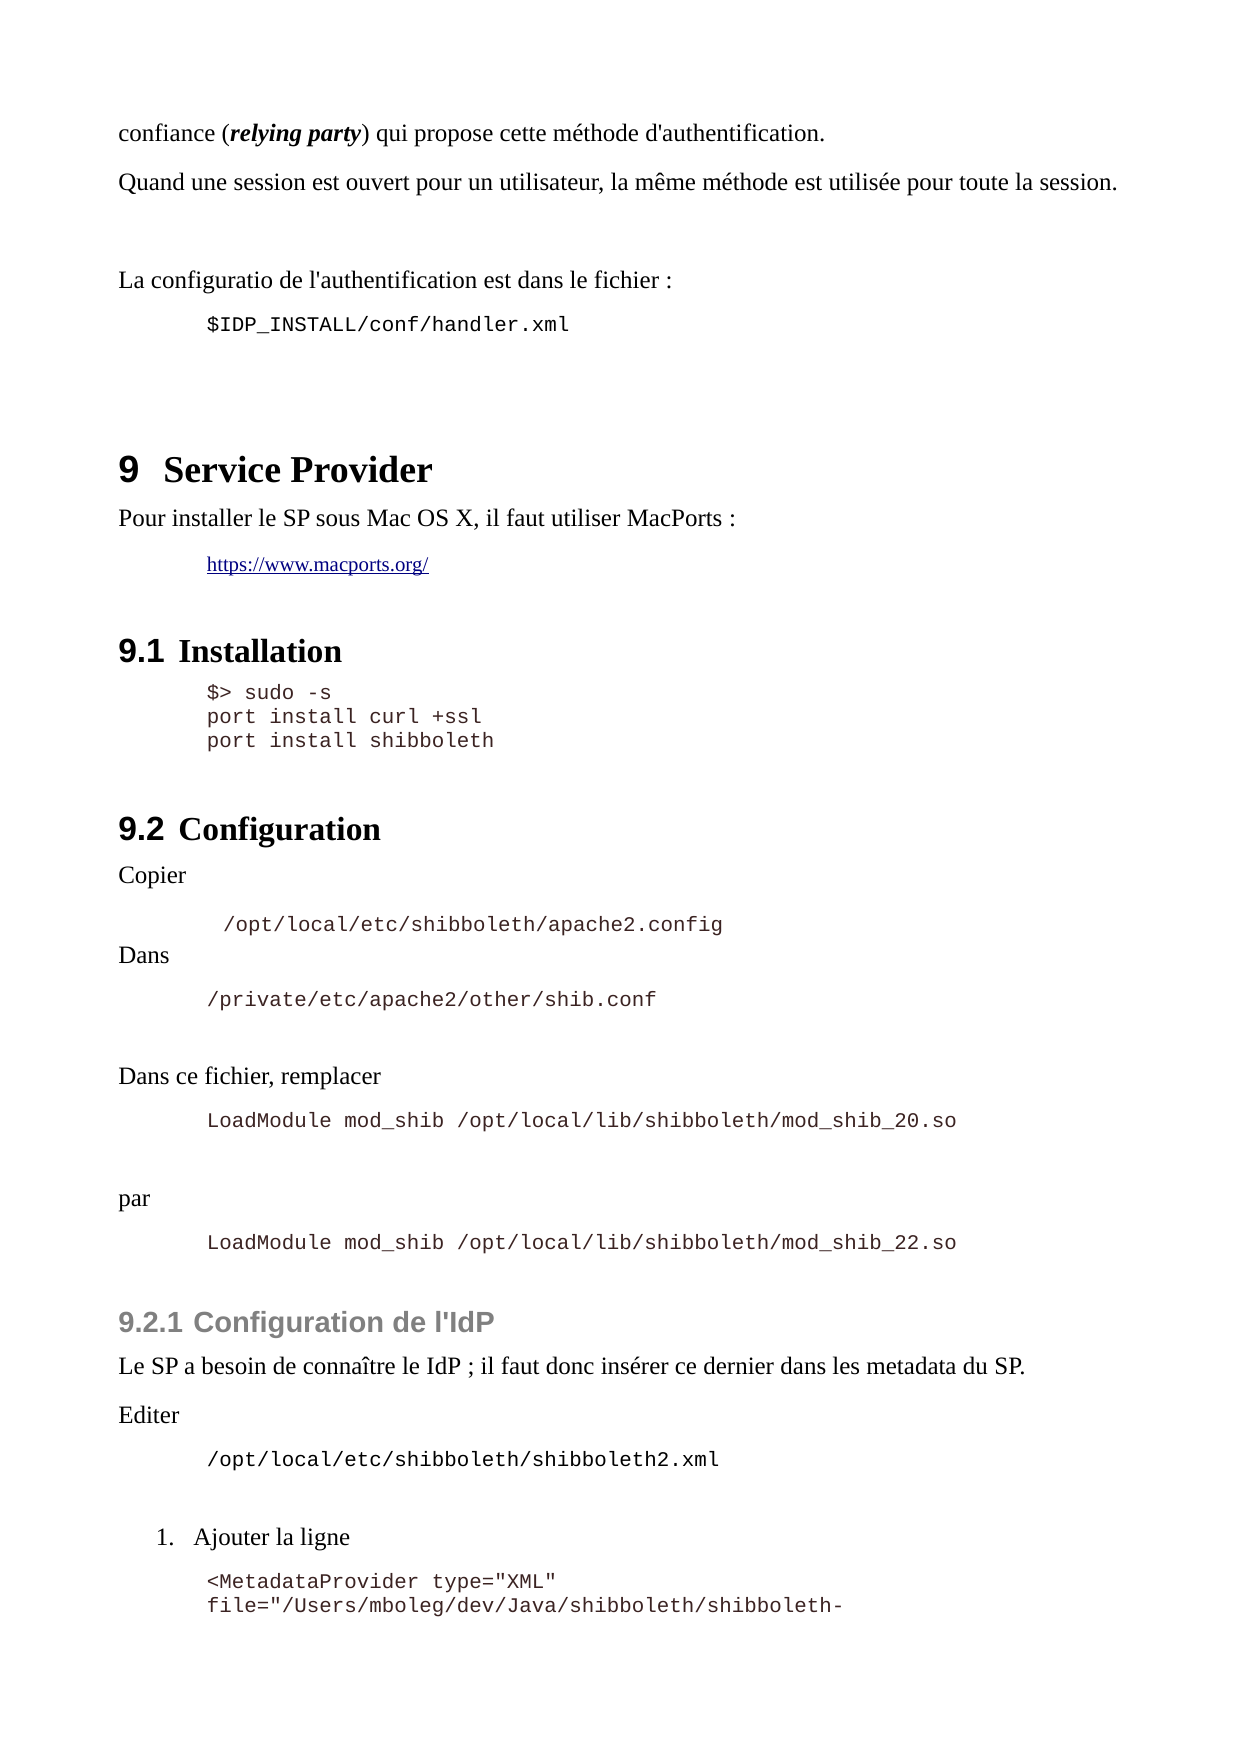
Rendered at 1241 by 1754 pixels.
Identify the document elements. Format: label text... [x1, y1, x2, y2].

text Dans [118, 940, 1122, 968]
text Copier [118, 860, 1122, 889]
subtitle Configuration [118, 808, 1122, 847]
text confiance (relying party) qui propose cette méthode d'authentification. [118, 118, 1122, 147]
text La configuratio de l'authentification est dans le fichier : [118, 265, 1122, 294]
text $> sudo -s [207, 682, 1004, 706]
subtitle Configuration de l'IdP [118, 1305, 1122, 1338]
text port install shibboleth [207, 729, 1004, 753]
text $IDP_INSTALL/conf/handler.xml [207, 314, 1004, 338]
text LoadModule mod_shib /opt/local/lib/shibboleth/mod_shib_22.so [207, 1232, 1004, 1256]
text par [118, 1183, 1122, 1212]
text port install curl +ssl [207, 706, 1004, 729]
subtitle Installation [118, 631, 1122, 670]
text Le SP a besoin de connaître le IdP ; il faut donc insérer ce dernier dans les metadata du SP. [118, 1351, 1122, 1380]
list Ajouter la ligne [156, 1522, 1122, 1551]
text /private/etc/apache2/other/shib.conf [207, 989, 1004, 1012]
text /opt/local/etc/shibboleth/apache2.config [207, 909, 1004, 940]
text https://www.macports.org/ [207, 552, 1004, 576]
text LoadModule mod_shib /opt/local/lib/shibboleth/mod_shib_20.so [207, 1111, 1004, 1134]
subtitle Service Provider [118, 447, 1122, 490]
text Pour installer le SP sous Mac OS X, il faut utiliser MacPorts : [118, 503, 1122, 532]
text /opt/local/etc/shibboleth/shibboleth2.xml [207, 1449, 1004, 1473]
text Dans ce fichier, remplacer [118, 1061, 1122, 1090]
text Editer [118, 1400, 1122, 1429]
text <MetadataProvider type="XML" file="/Users/mboleg/dev/Java/shibboleth/shibboleth- [207, 1571, 1004, 1618]
text Quand une session est ouvert pour un utilisateur, la même méthode est utilisée pour toute la session. [118, 167, 1122, 196]
